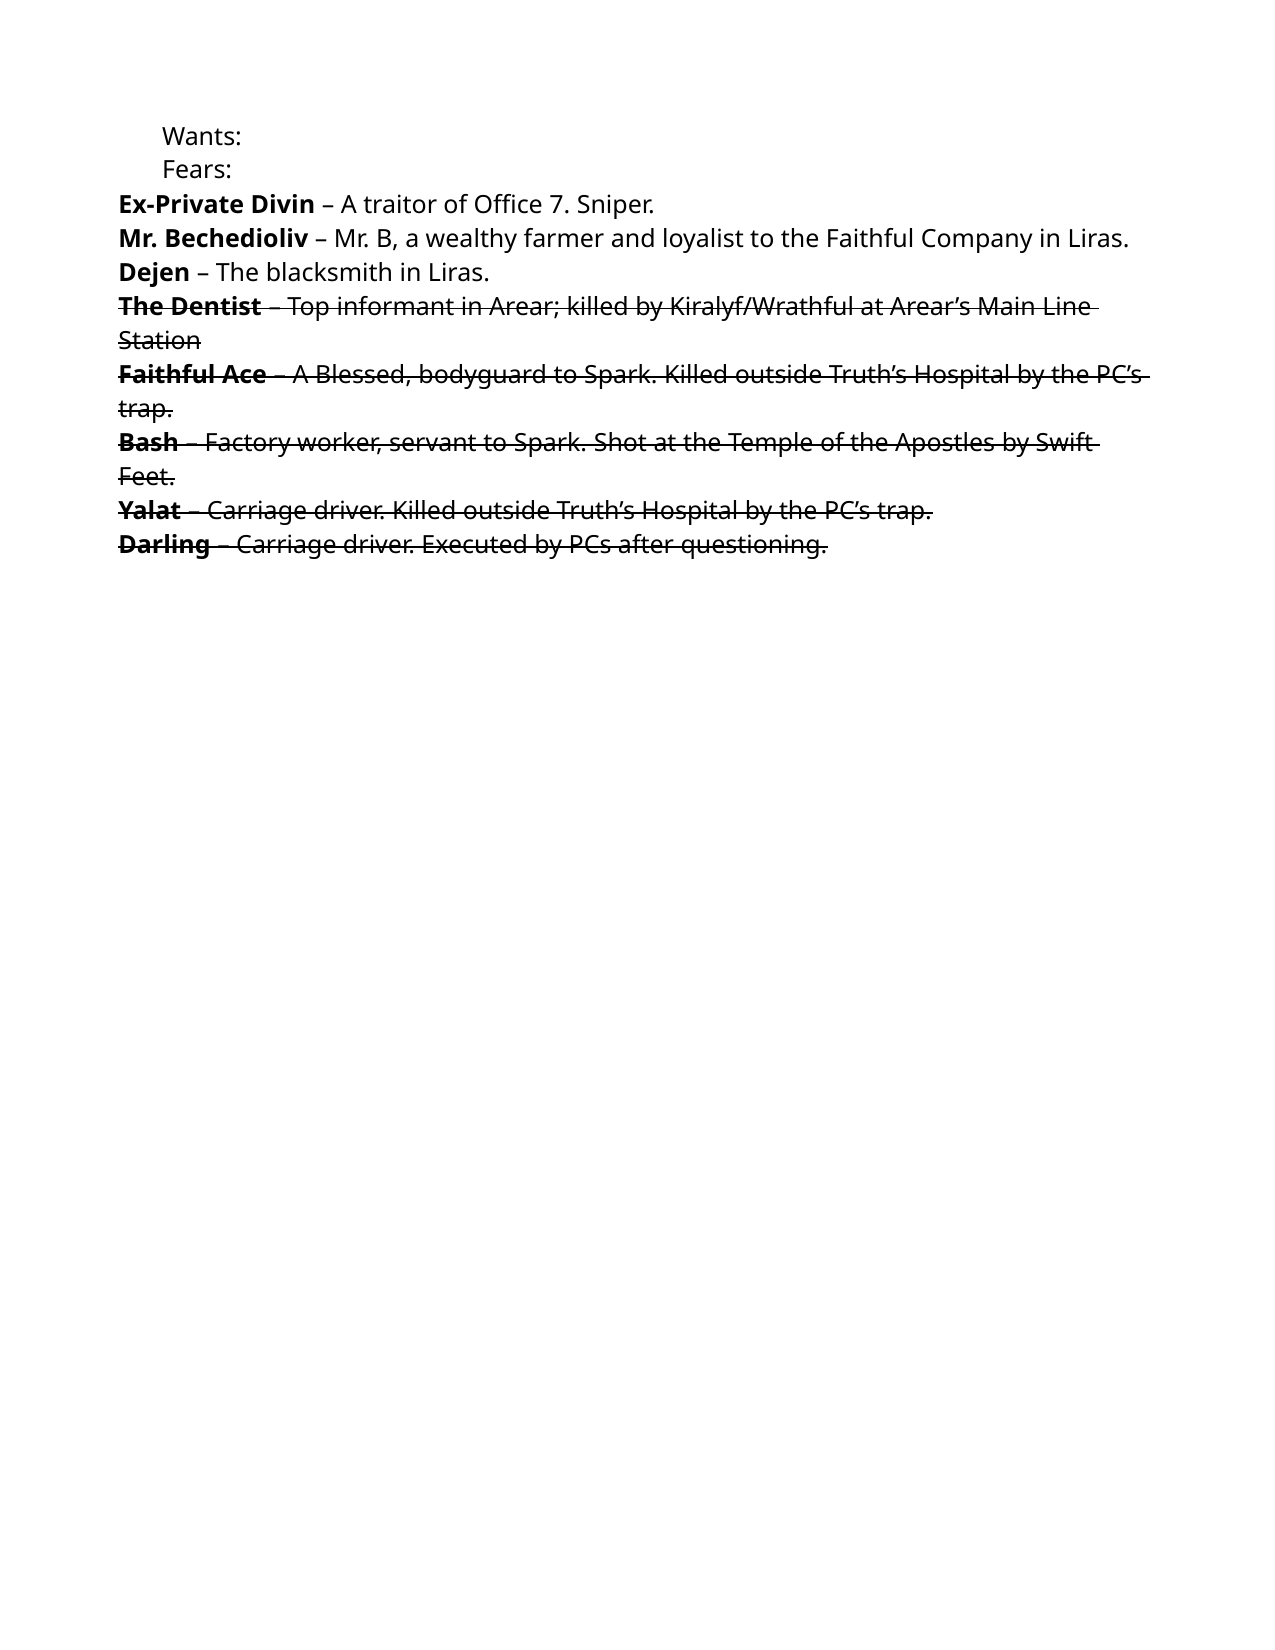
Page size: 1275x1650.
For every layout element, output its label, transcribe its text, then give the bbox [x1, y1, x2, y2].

text Ex-Private Divin – A traitor of Office 7. Sniper. [118, 186, 1157, 220]
text Darling – Carriage driver. Executed by PCs after questioning. [118, 527, 1157, 561]
text Mr. Bechedioliv – Mr. B, a wealthy farmer and loyalist to the Faithful Company in Liras. [118, 220, 1157, 254]
text The Dentist – Top informant in Arear; killed by Kiralyf/Wrathful at Arear’s Main Line Station [118, 288, 1157, 357]
text Faithful Ace – A Blessed, bodyguard to Spark. Killed outside Truth’s Hospital by the PC’s trap. [118, 357, 1157, 425]
text Dejen – The blacksmith in Liras. [118, 254, 1157, 288]
text Bash – Factory worker, servant to Spark. Shot at the Temple of the Apostles by Swift Feet. [118, 425, 1157, 493]
text Wants: [118, 118, 1157, 152]
text Yalat – Carriage driver. Killed outside Truth’s Hospital by the PC’s trap. [118, 493, 1157, 527]
text Fears: [118, 152, 1157, 186]
